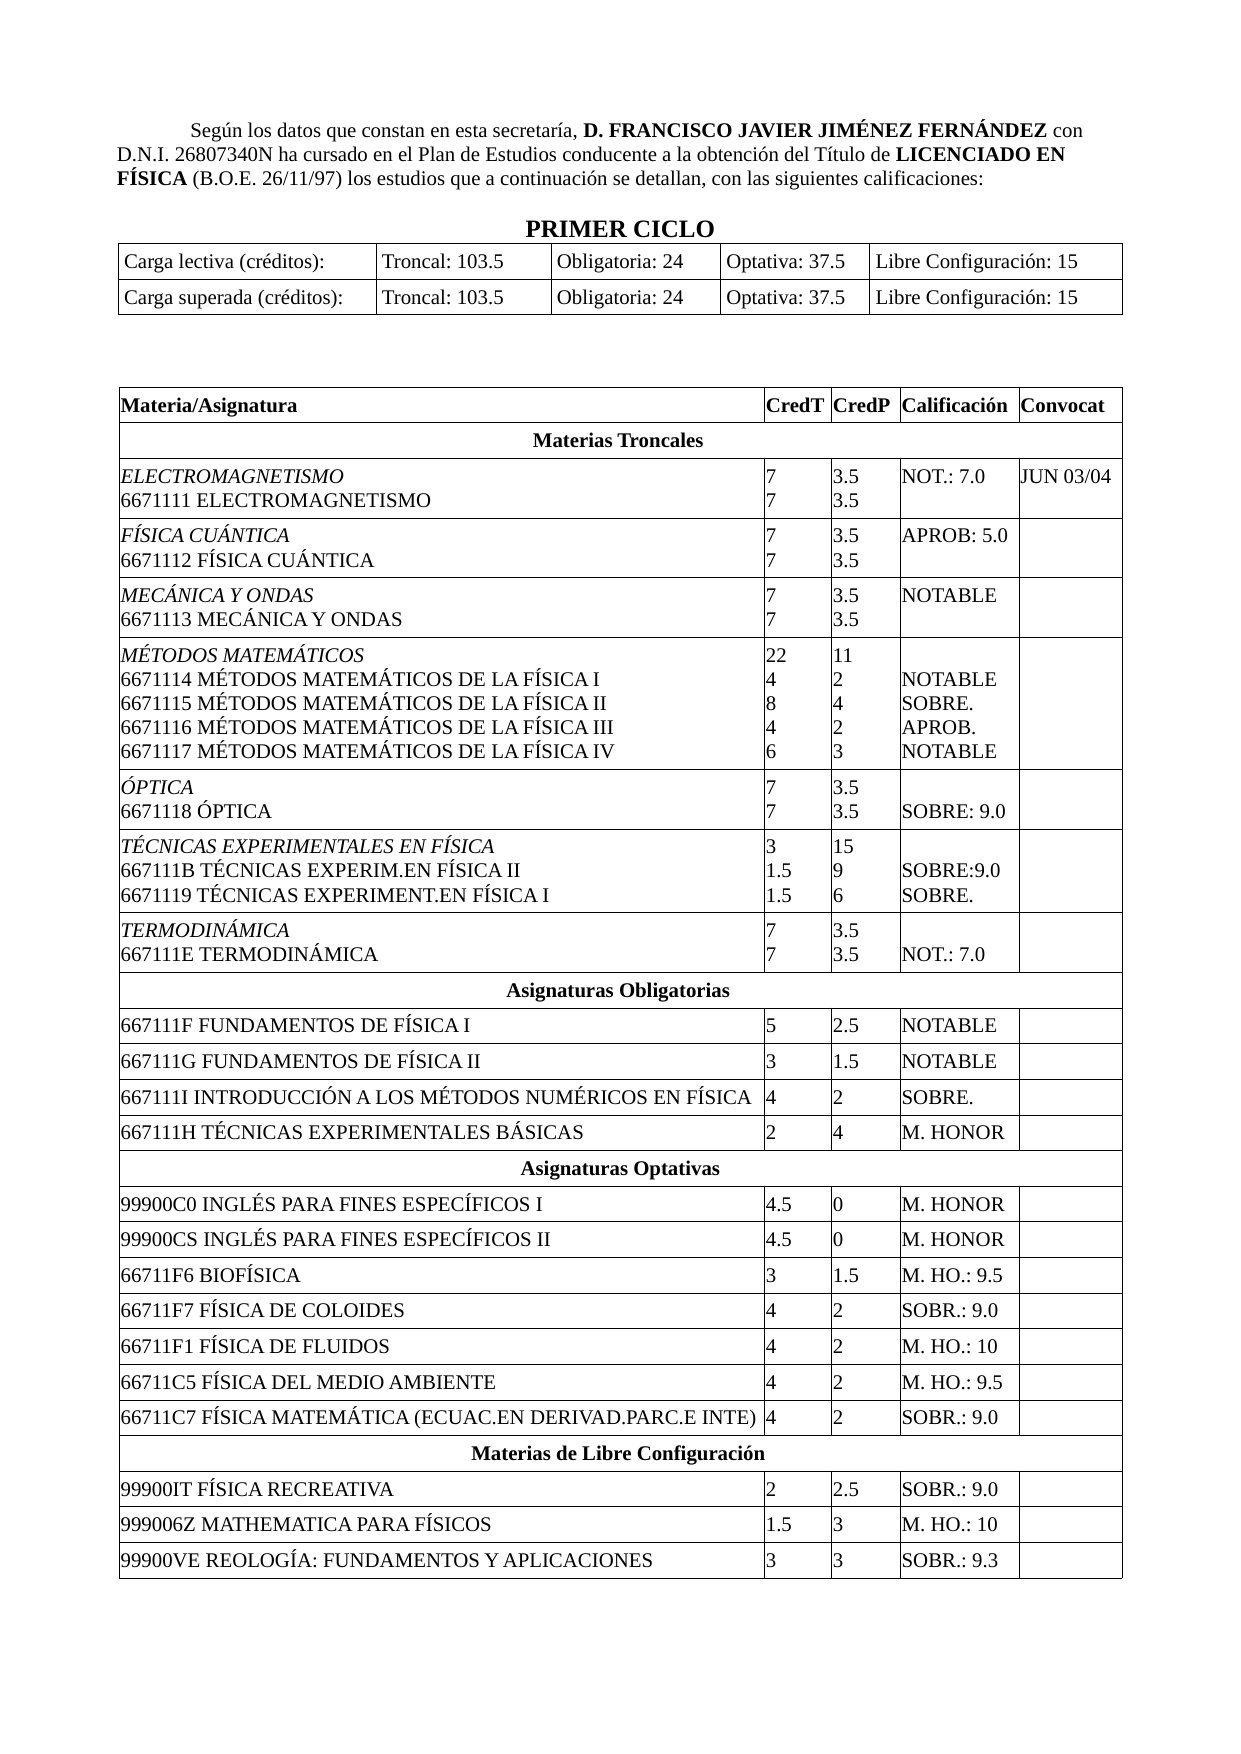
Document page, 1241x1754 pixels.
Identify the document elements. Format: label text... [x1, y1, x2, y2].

table_cell 1.5 [832, 1044, 900, 1079]
table_cell SOBRE:9.0 SOBRE. [901, 830, 1019, 912]
table_cell [1020, 1009, 1122, 1043]
table_cell 2 [832, 1329, 900, 1364]
table_cell 667111H TÉCNICAS EXPERIMENTALES BÁSICAS [120, 1116, 764, 1150]
table_cell 3.5 3.5 [832, 913, 900, 972]
table_cell M. HONOR [901, 1187, 1019, 1221]
table_cell 66711C7 FÍSICA MATEMÁTICA (ECUAC.EN DERIVAD.PARC.E INTE) [120, 1401, 764, 1435]
table_cell SOBRE. [901, 1080, 1019, 1114]
table_cell 4 [832, 1116, 900, 1150]
table_cell NOTABLE [901, 1044, 1019, 1079]
table_cell M. HONOR [901, 1116, 1019, 1150]
table_cell [1020, 519, 1122, 577]
table_header Convocat [1020, 388, 1122, 422]
table_cell 0 [832, 1222, 900, 1257]
table_cell NOTABLE [901, 578, 1019, 637]
table_cell SOBR.: 9.0 [901, 1401, 1019, 1435]
table_header Materia/Asignatura [120, 388, 764, 422]
table_cell MECÁNICA Y ONDAS 6671113 MECÁNICA Y ONDAS [120, 578, 764, 637]
table_cell Materias de Libre Configuración [120, 1436, 1122, 1471]
table_cell 66711F6 BIOFÍSICA [120, 1258, 764, 1293]
table_cell 3 [765, 1258, 831, 1293]
table_cell 7 7 [765, 913, 831, 972]
table_cell [1020, 830, 1122, 912]
table_cell [1020, 1258, 1122, 1293]
table_cell 66711C5 FÍSICA DEL MEDIO AMBIENTE [120, 1365, 764, 1399]
table_cell JUN 03/04 [1020, 459, 1122, 518]
table_cell M. HO.: 10 [901, 1329, 1019, 1364]
table_cell [1020, 1401, 1122, 1435]
table_cell [1020, 913, 1122, 972]
table_header Carga lectiva (créditos): [119, 244, 376, 279]
table_header Troncal: 103.5 [377, 244, 551, 279]
table_cell 3.5 3.5 [832, 770, 900, 828]
table_cell [1020, 770, 1122, 828]
table_cell 4 [765, 1329, 831, 1364]
table_cell SOBRE: 9.0 [901, 770, 1019, 828]
table_cell [1020, 638, 1122, 769]
table_cell 999006Z MATHEMATICA PARA FÍSICOS [120, 1507, 764, 1542]
table_cell SOBR.: 9.3 [901, 1543, 1019, 1578]
table_header CredT [765, 388, 831, 422]
table_cell Obligatoria: 24 [552, 280, 720, 314]
table_cell [1020, 1329, 1122, 1364]
table_cell 3 1.5 1.5 [765, 830, 831, 912]
table_cell 15 9 6 [832, 830, 900, 912]
table_cell MÉTODOS MATEMÁTICOS 6671114 MÉTODOS MATEMÁTICOS DE LA FÍSICA I 6671115 MÉTODOS MATEMÁTICOS DE LA FÍSICA II 6671116 MÉTODOS MATEMÁTICOS DE LA FÍSICA III 6671117 MÉTODOS MATEMÁTICOS DE LA FÍSICA IV [120, 638, 764, 769]
table_cell [1020, 1294, 1122, 1328]
table_header Obligatoria: 24 [552, 244, 720, 279]
table_cell 2 [832, 1294, 900, 1328]
table_cell 99900IT FÍSICA RECREATIVA [120, 1472, 764, 1506]
table_cell [1020, 1543, 1122, 1578]
table_cell TERMODINÁMICA 667111E TERMODINÁMICA [120, 913, 764, 972]
table_cell 7 7 [765, 578, 831, 637]
table_cell 3 [832, 1507, 900, 1542]
table_cell Materias Troncales [120, 423, 1122, 458]
table_cell 2 [765, 1472, 831, 1506]
table_cell [1020, 1222, 1122, 1257]
table_cell 3 [765, 1044, 831, 1079]
table_cell NOT.: 7.0 [901, 913, 1019, 972]
table_cell 3 [832, 1543, 900, 1578]
table_cell TÉCNICAS EXPERIMENTALES EN FÍSICA 667111B TÉCNICAS EXPERIM.EN FÍSICA II 6671119 TÉCNICAS EXPERIMENT.EN FÍSICA I [120, 830, 764, 912]
table_cell APROB: 5.0 [901, 519, 1019, 577]
table_cell Libre Configuración: 15 [870, 280, 1122, 314]
table_cell NOTABLE SOBRE. APROB. NOTABLE [901, 638, 1019, 769]
table_cell 22 4 8 4 6 [765, 638, 831, 769]
table_cell 3.5 3.5 [832, 578, 900, 637]
table_cell 99900CS INGLÉS PARA FINES ESPECÍFICOS II [120, 1222, 764, 1257]
table_cell NOT.: 7.0 [901, 459, 1019, 518]
table_cell 99900C0 INGLÉS PARA FINES ESPECÍFICOS I [120, 1187, 764, 1221]
table_cell 667111F FUNDAMENTOS DE FÍSICA I [120, 1009, 764, 1043]
table_cell NOTABLE [901, 1009, 1019, 1043]
table_cell Asignaturas Obligatorias [120, 973, 1122, 1008]
table_cell 99900VE REOLOGÍA: FUNDAMENTOS Y APLICACIONES [120, 1543, 764, 1578]
table_cell 4 [765, 1401, 831, 1435]
table_cell 2 [832, 1365, 900, 1399]
table_header Libre Configuración: 15 [870, 244, 1122, 279]
table_cell 1.5 [765, 1507, 831, 1542]
table_cell [1020, 1044, 1122, 1079]
table_cell M. HO.: 9.5 [901, 1365, 1019, 1399]
text PRIMER CICLO [118, 214, 1122, 243]
table_cell [1020, 1507, 1122, 1542]
table_cell 2.5 [832, 1472, 900, 1506]
table_cell 3.5 3.5 [832, 459, 900, 518]
table_header Optativa: 37.5 [721, 244, 869, 279]
table_header Calificación [901, 388, 1019, 422]
table_cell [1020, 1472, 1122, 1506]
table_cell M. HO.: 10 [901, 1507, 1019, 1542]
table_cell Carga superada (créditos): [119, 280, 376, 314]
table_cell 4 [765, 1080, 831, 1114]
table_cell 4 [765, 1294, 831, 1328]
table_cell 11 2 4 2 3 [832, 638, 900, 769]
table_cell ÓPTICA 6671118 ÓPTICA [120, 770, 764, 828]
table_cell 3 [765, 1543, 831, 1578]
table_cell Optativa: 37.5 [721, 280, 869, 314]
table_cell [1020, 578, 1122, 637]
table_cell 7 7 [765, 519, 831, 577]
table_cell ELECTROMAGNETISMO 6671111 ELECTROMAGNETISMO [120, 459, 764, 518]
table_cell [1020, 1080, 1122, 1114]
table_cell 2 [765, 1116, 831, 1150]
table_cell 2 [832, 1080, 900, 1114]
table_cell 7 7 [765, 459, 831, 518]
table_cell M. HO.: 9.5 [901, 1258, 1019, 1293]
table_cell 1.5 [832, 1258, 900, 1293]
table_cell [1020, 1365, 1122, 1399]
table_cell 4.5 [765, 1222, 831, 1257]
table_cell [1020, 1116, 1122, 1150]
table_header CredP [832, 388, 900, 422]
table_cell 667111G FUNDAMENTOS DE FÍSICA II [120, 1044, 764, 1079]
table_cell 4 [765, 1365, 831, 1399]
table_cell 7 7 [765, 770, 831, 828]
table_cell 66711F1 FÍSICA DE FLUIDOS [120, 1329, 764, 1364]
table_cell 667111I INTRODUCCIÓN A LOS MÉTODOS NUMÉRICOS EN FÍSICA [120, 1080, 764, 1114]
table_cell 2 [832, 1401, 900, 1435]
table_cell 66711F7 FÍSICA DE COLOIDES [120, 1294, 764, 1328]
table_cell 2.5 [832, 1009, 900, 1043]
table_cell 0 [832, 1187, 900, 1221]
table_cell SOBR.: 9.0 [901, 1294, 1019, 1328]
table_cell 5 [765, 1009, 831, 1043]
table_cell Troncal: 103.5 [377, 280, 551, 314]
table_cell [1020, 1187, 1122, 1221]
table_cell 3.5 3.5 [832, 519, 900, 577]
table_cell 4.5 [765, 1187, 831, 1221]
text Según los datos que constan en esta secretaría, D. Francisco Javier Jiménez Fernández con D.N.I. 26807340N ha cursado en el Plan de Estudios conducente a la obtención del Título de Licenciado en Física (B.O.E. 26/11/97) los estudios que a continuación se detallan, con las siguientes calificaciones: [117, 118, 1122, 190]
table_cell M. HONOR [901, 1222, 1019, 1257]
table_cell FÍSICA CUÁNTICA 6671112 FÍSICA CUÁNTICA [120, 519, 764, 577]
table_cell SOBR.: 9.0 [901, 1472, 1019, 1506]
table_cell Asignaturas Optativas [120, 1151, 1122, 1186]
